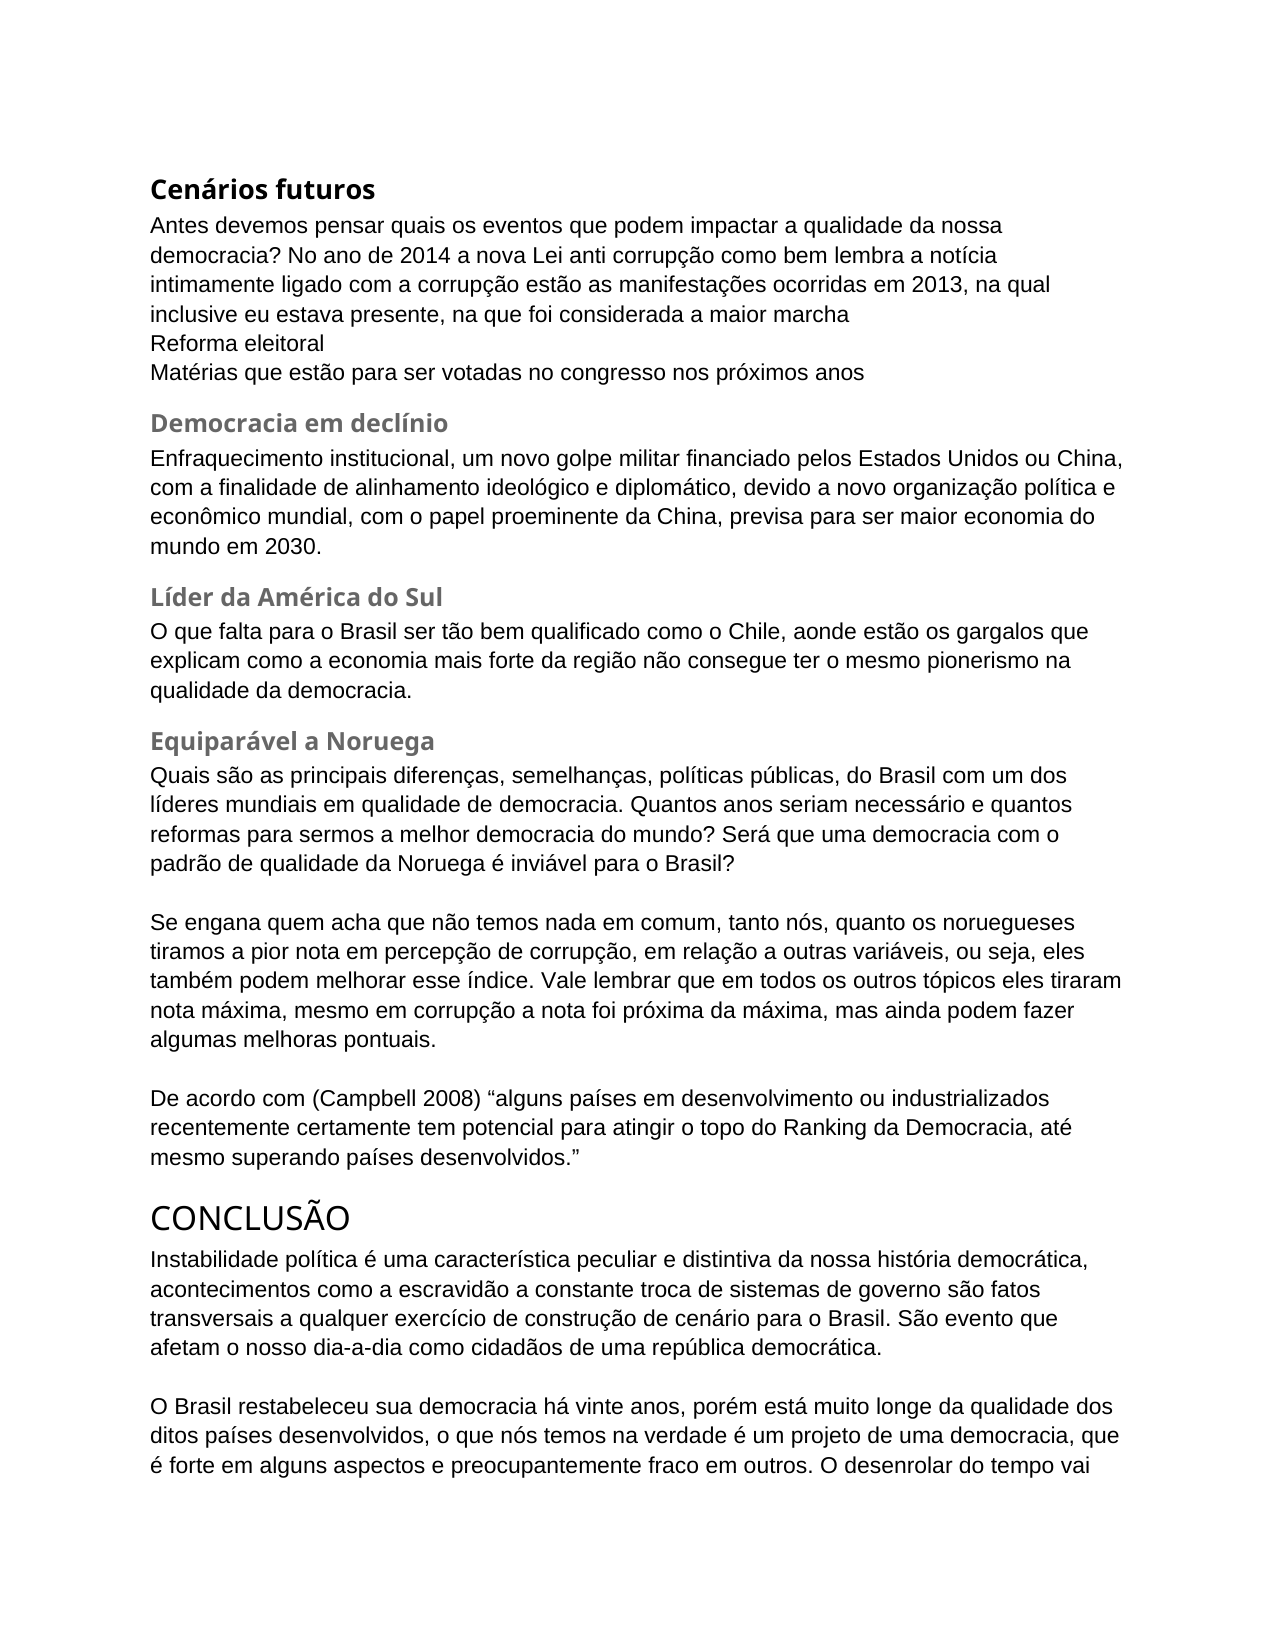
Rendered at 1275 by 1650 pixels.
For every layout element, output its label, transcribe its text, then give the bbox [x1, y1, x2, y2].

text Antes devemos pensar quais os eventos que podem impactar a qualidade da nossa democracia? No ano de 2014 a nova Lei anti corrupção como bem lembra a notícia intimamente ligado com a corrupção estão as manifestações ocorridas em 2013, na qual inclusive eu estava presente, na que foi considerada a maior marcha [150, 213, 1125, 327]
subtitle Líder da América do Sul [150, 579, 1125, 613]
subtitle CONCLUSÃO [150, 1195, 1125, 1240]
subtitle Democracia em declínio [150, 406, 1125, 440]
text De acordo com (Campbell 2008) “alguns países em desenvolvimento ou industrializados recentemente certamente tem potencial para atingir o topo do Ranking da Democracia, até mesmo superando países desenvolvidos.” [150, 1086, 1125, 1170]
text Reforma eleitoral [150, 331, 1125, 356]
text Se engana quem acha que não temos nada em comum, tanto nós, quanto os noruegueses tiramos a pior nota em percepção de corrupção, em relação a outras variáveis, ou seja, eles também podem melhorar esse índice. Vale lembrar que em todos os outros tópicos eles tiraram nota máxima, mesmo em corrupção a nota foi próxima da máxima, mas ainda podem fazer algumas melhoras pontuais. [150, 909, 1125, 1053]
text Enfraquecimento institucional, um novo golpe militar financiado pelos Estados Unidos ou China, com a finalidade de alinhamento ideológico e diplomático, devido a novo organização política e econômico mundial, com o papel proeminente da China, previsa para ser maior economia do mundo em 2030. [150, 445, 1125, 559]
subtitle Equiparável a Noruega [150, 723, 1125, 757]
subtitle Cenários futuros [150, 171, 1125, 208]
text Quais são as principais diferenças, semelhanças, políticas públicas, do Brasil com um dos líderes mundiais em qualidade de democracia. Quantos anos seriam necessário e quantos reformas para sermos a melhor democracia do mundo? Será que uma democracia com o padrão de qualidade da Noruega é inviável para o Brasil? [150, 763, 1125, 876]
text O Brasil restabeleceu sua democracia há vinte anos, porém está muito longe da qualidade dos ditos países desenvolvidos, o que nós temos na verdade é um projeto de uma democracia, que é forte em alguns aspectos e preocupantemente fraco em outros. O desenrolar do tempo vai [150, 1394, 1125, 1478]
text Matérias que estão para ser votadas no congresso nos próximos anos [150, 360, 1125, 386]
text O que falta para o Brasil ser tão bem qualificado como o Chile, aonde estão os gargalos que explicam como a economia mais forte da região não consegue ter o mesmo pionerismo na qualidade da democracia. [150, 619, 1125, 703]
text Instabilidade política é uma característica peculiar e distintiva da nossa história democrática, acontecimentos como a escravidão a constante troca de sistemas de governo são fatos transversais a qualquer exercício de construção de cenário para o Brasil. São evento que afetam o nosso dia-a-dia como cidadãos de uma república democrática. [150, 1247, 1125, 1361]
